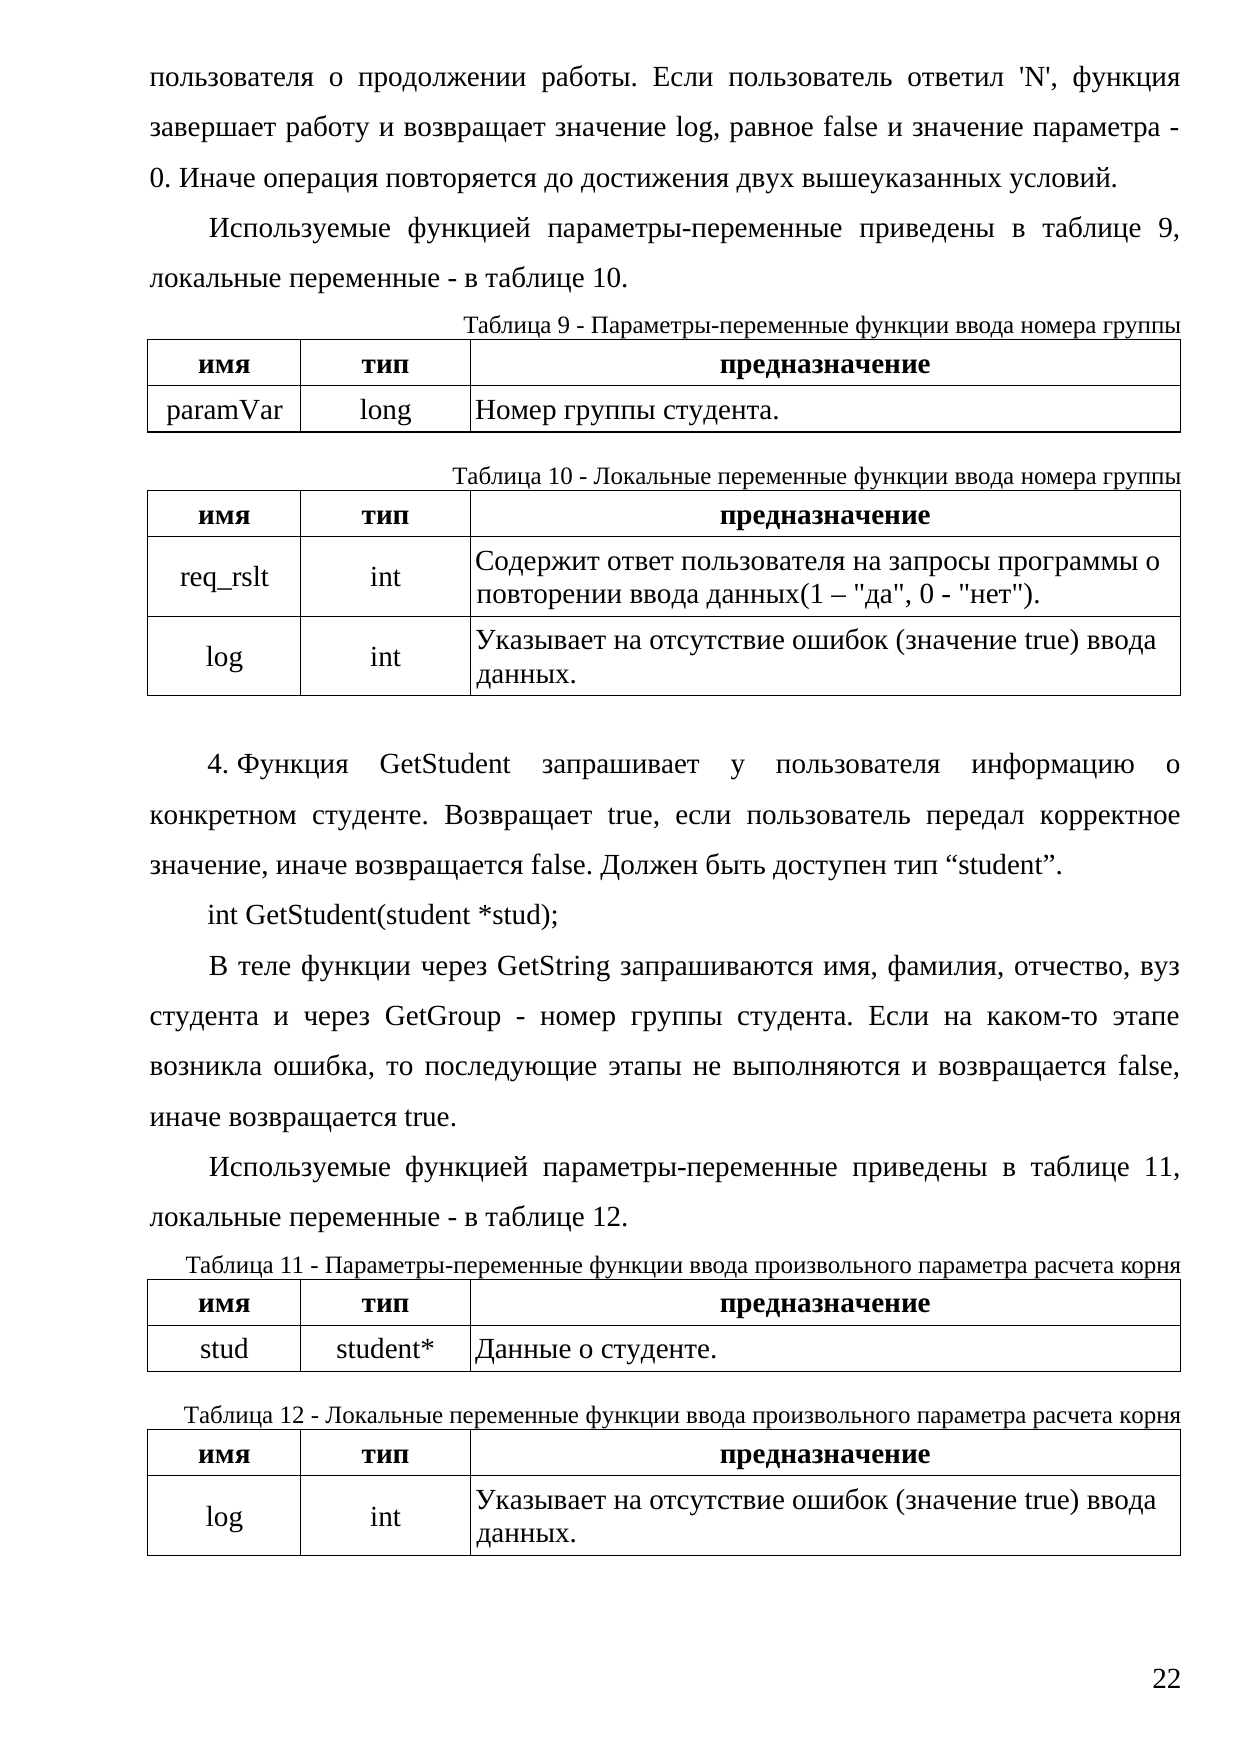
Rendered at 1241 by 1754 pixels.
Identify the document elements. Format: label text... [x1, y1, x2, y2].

table_cell student* [301, 1326, 470, 1371]
text В теле функции через GetString запрашиваются имя, фамилия, отчество, вуз студента и через GetGroup - номер группы студента. Если на каком-то этапе возникла ошибка, то последующие этапы не выполняются и возвращается false, иначе возвращается true. [149, 948, 1181, 1132]
table_cell long [301, 386, 470, 431]
table_cell Указывает на отсутствие ошибок (значение true) ввода данных. [471, 617, 1180, 695]
table_cell log [148, 1476, 300, 1555]
table_header предназначение [471, 1280, 1180, 1324]
text Используемые функцией параметры-переменные приведены в таблице 9, локальные переменные - в таблице 10. [149, 210, 1181, 294]
table_cell Данные о студенте. [471, 1326, 1180, 1371]
table_header имя [148, 1280, 300, 1324]
table_cell Указывает на отсутствие ошибок (значение true) ввода данных. [471, 1476, 1180, 1555]
table_cell log [148, 617, 300, 695]
table_header имя [148, 340, 300, 385]
table_header предназначение [471, 1430, 1180, 1475]
table_header тип [301, 340, 470, 385]
table_cell int [301, 537, 470, 616]
table_header предназначение [471, 491, 1180, 536]
table_cell int [301, 1476, 470, 1555]
text Используемые функцией параметры-переменные приведены в таблице 11, локальные переменные - в таблице 12. [149, 1149, 1181, 1233]
table_cell int [301, 617, 470, 695]
table_header тип [301, 1430, 470, 1475]
list Функция GetStudent запрашивает у пользователя информацию о конкретном студенте. Возвращает true, если пользователь передал корректное значение, иначе возвращается false. Должен быть доступен тип “student”. [149, 747, 1181, 881]
table_header предназначение [471, 340, 1180, 385]
table_header тип [301, 491, 470, 536]
table_cell paramVar [148, 386, 300, 431]
table_cell stud [148, 1326, 300, 1371]
table_cell Номер группы студента. [471, 386, 1180, 431]
text Таблица 9 - Параметры-переменные функции ввода номера группы [148, 311, 1181, 339]
table_cell Содержит ответ пользователя на запросы программы о повторении ввода данных(1 – "да", 0 - "нет"). [471, 537, 1180, 616]
text Таблица 12 - Локальные переменные функции ввода произвольного параметра расчета корня [148, 1400, 1181, 1429]
text int GetStudent(student *stud); [149, 897, 1181, 931]
table_header имя [148, 1430, 300, 1475]
table_cell req_rslt [148, 537, 300, 616]
text Таблица 11 - Параметры-переменные функции ввода произвольного параметра расчета корня [148, 1250, 1181, 1278]
text пользователя о продолжении работы. Если пользователь ответил 'N', функция завершает работу и возвращает значение log, равное false и значение параметра - 0. Иначе операция повторяется до достижения двух вышеуказанных условий. [149, 59, 1181, 193]
table_header тип [301, 1280, 470, 1324]
text Таблица 10 - Локальные переменные функции ввода номера группы [148, 461, 1181, 490]
table_header имя [148, 491, 300, 536]
